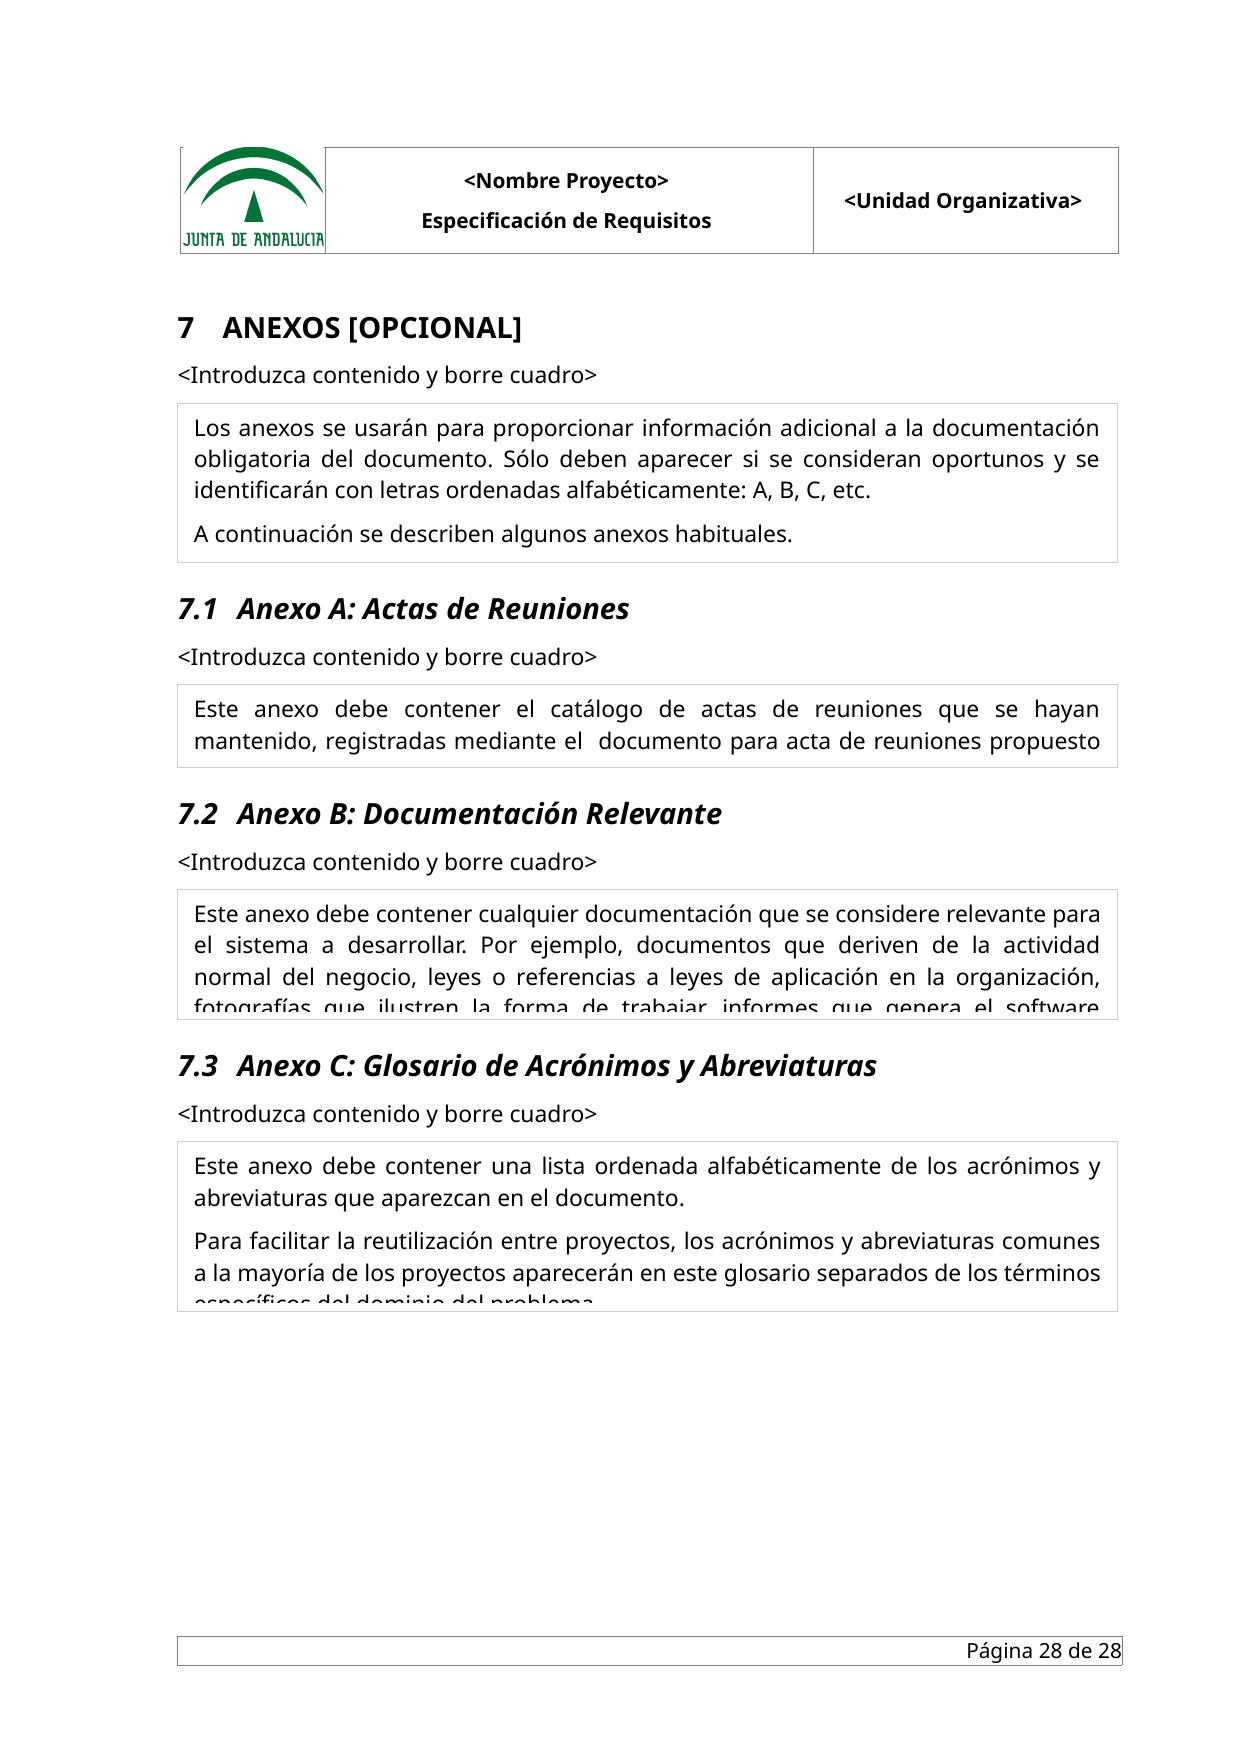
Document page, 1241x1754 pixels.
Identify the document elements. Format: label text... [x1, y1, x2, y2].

text <Introduzca contenido y borre cuadro> [177, 845, 1122, 877]
text A continuación se describen algunos anexos habituales. [194, 518, 1101, 549]
text Este anexo debe contener una lista ordenada alfabéticamente de los acrónimos y abreviaturas que aparezcan en el documento. [194, 1150, 1101, 1213]
subtitle Anexo B: Documentación Relevante [177, 793, 1122, 833]
text <Introduzca contenido y borre cuadro> [177, 641, 1122, 672]
subtitle Anexo A: Actas de Reuniones [177, 588, 1122, 628]
subtitle ANEXOS [OPCIONAL] [177, 307, 1122, 347]
text Los anexos se usarán para proporcionar información adicional a la documentación obligatoria del documento. Sólo deben aparecer si se consideran oportunos y se identificarán con letras ordenadas alfabéticamente: A, B, C, etc. [194, 412, 1101, 506]
text <Introduzca contenido y borre cuadro> [177, 359, 1122, 390]
text Este anexo debe contener el catálogo de actas de reuniones que se hayan mantenido, registradas mediante el documento para acta de reuniones propuesto en Madeja. [194, 693, 1101, 759]
text <Introduzca contenido y borre cuadro> [177, 1097, 1122, 1129]
subtitle Anexo C: Glosario de Acrónimos y Abreviaturas [177, 1045, 1122, 1085]
text Este anexo debe contener cualquier documentación que se considere relevante para el sistema a desarrollar. Por ejemplo, documentos que deriven de la actividad normal del negocio, leyes o referencias a leyes de aplicación en la organización, fotografías que ilustren la forma de trabajar, informes que genera el software actual, etc. [194, 898, 1101, 1011]
text Para facilitar la reutilización entre proyectos, los acrónimos y abreviaturas comunes a la mayoría de los proyectos aparecerán en este glosario separados de los términos específicos del dominio del problema. [194, 1225, 1101, 1303]
